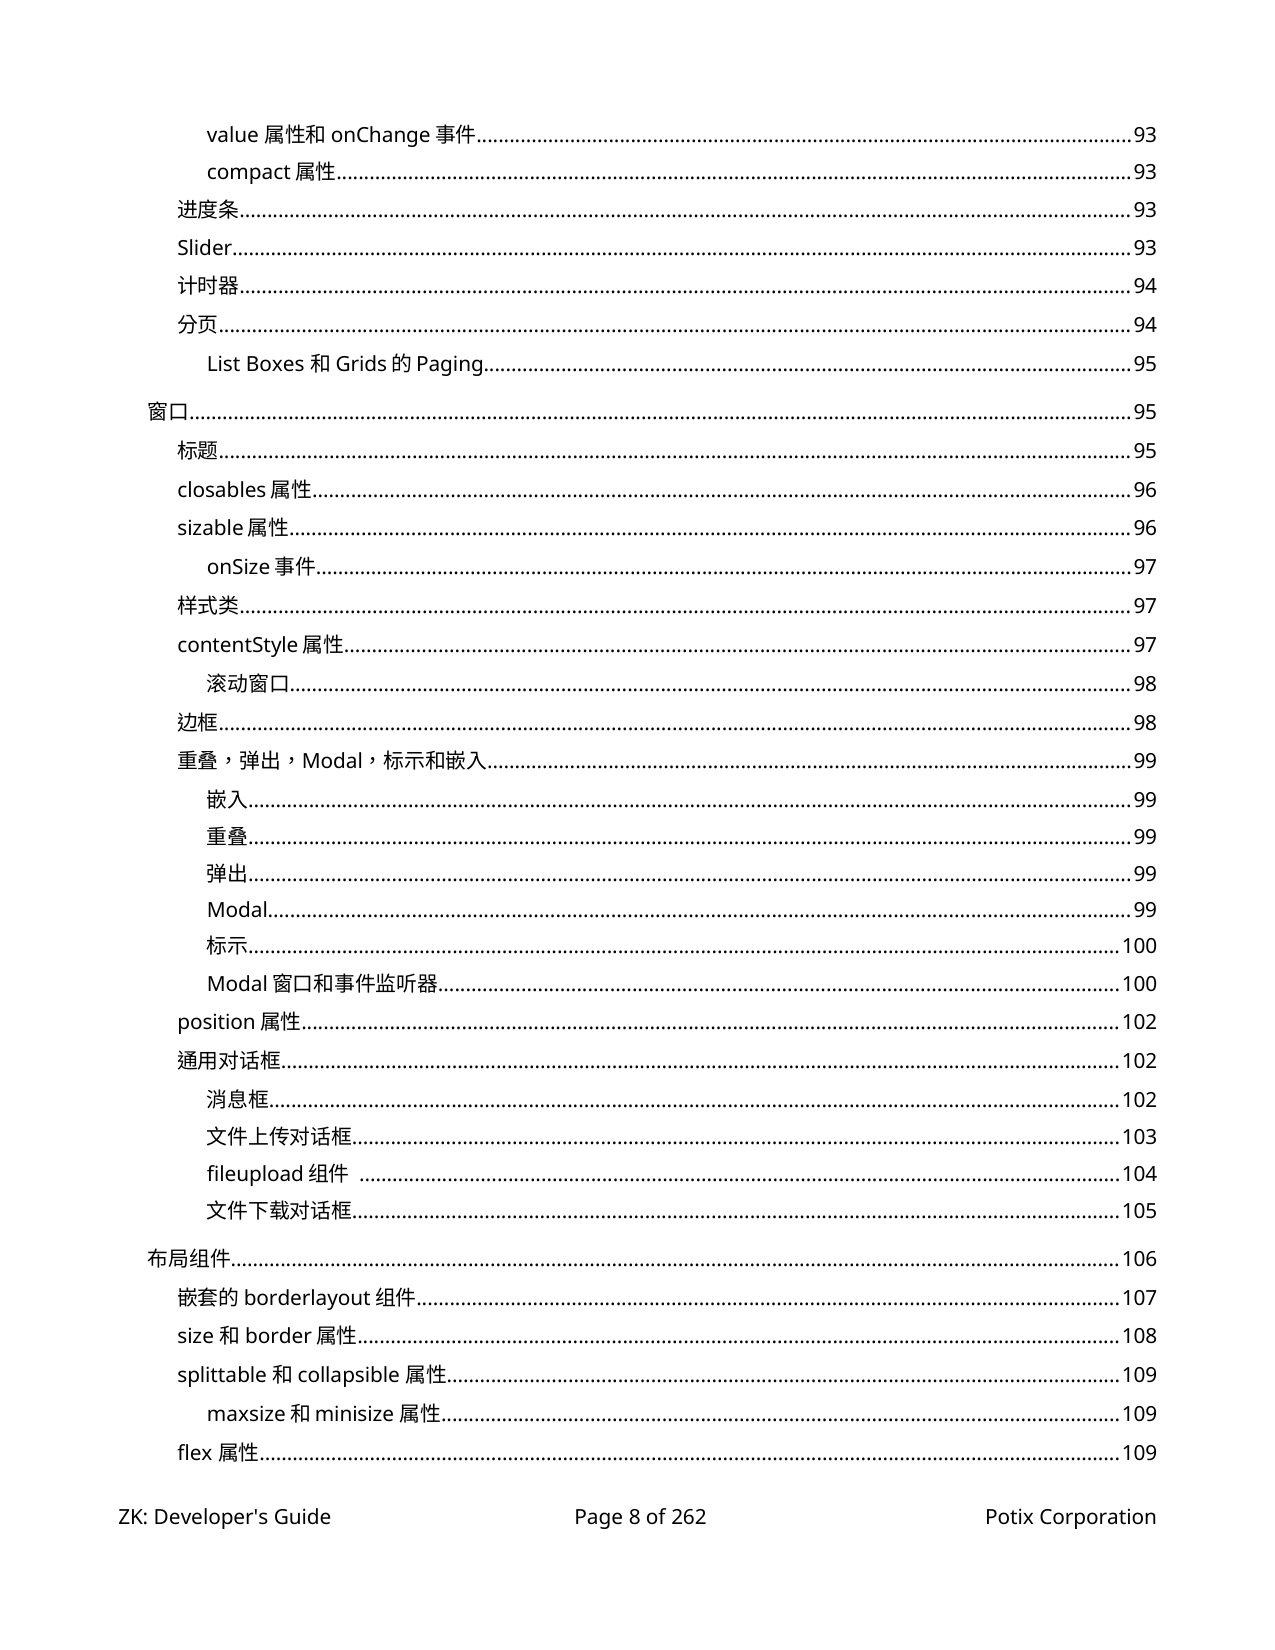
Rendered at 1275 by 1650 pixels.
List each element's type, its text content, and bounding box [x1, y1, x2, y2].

text 重叠，弹出，Modal，标示和嵌入 99 [177, 745, 1157, 775]
text 重叠 99 [207, 821, 1157, 851]
text sizable属性 96 [177, 512, 1157, 542]
text value 属性和onChange事件 93 [207, 118, 1157, 148]
text 嵌入 99 [207, 784, 1157, 814]
text 窗口 95 [148, 395, 1157, 425]
text 标示 100 [207, 930, 1157, 960]
text fileupload组件 104 [207, 1157, 1157, 1187]
text 滚动窗口 98 [207, 667, 1157, 697]
text List Boxes 和 Grids的Paging 95 [207, 348, 1157, 378]
text 进度条 93 [177, 194, 1157, 224]
text closables属性 96 [177, 473, 1157, 503]
text flex 属性 109 [177, 1436, 1157, 1466]
text 样式类 97 [177, 589, 1157, 619]
text contentStyle属性 97 [177, 628, 1157, 658]
text compact属性 93 [207, 155, 1157, 185]
text 分页 94 [177, 309, 1157, 339]
text 消息框 102 [207, 1083, 1157, 1113]
text 布局组件 106 [148, 1242, 1157, 1272]
text splittable 和collapsible 属性 109 [177, 1359, 1157, 1389]
text Modal 99 [207, 895, 1157, 923]
text 通用对话框 102 [177, 1045, 1157, 1075]
text size 和 border属性 108 [177, 1320, 1157, 1350]
text 边框 98 [177, 706, 1157, 736]
text 计时器 94 [177, 270, 1157, 300]
text 文件上传对话框 103 [207, 1121, 1157, 1151]
text onSize事件 97 [207, 551, 1157, 581]
text Slider 93 [177, 233, 1157, 261]
text position属性 102 [177, 1006, 1157, 1036]
text 文件下载对话框 105 [207, 1194, 1157, 1224]
text 嵌套的borderlayout组件 107 [177, 1281, 1157, 1311]
text 标题 95 [177, 434, 1157, 464]
text maxsize和minisize 属性 109 [207, 1398, 1157, 1428]
text 弹出 99 [207, 858, 1157, 888]
text Modal窗口和事件监听器 100 [207, 967, 1157, 997]
